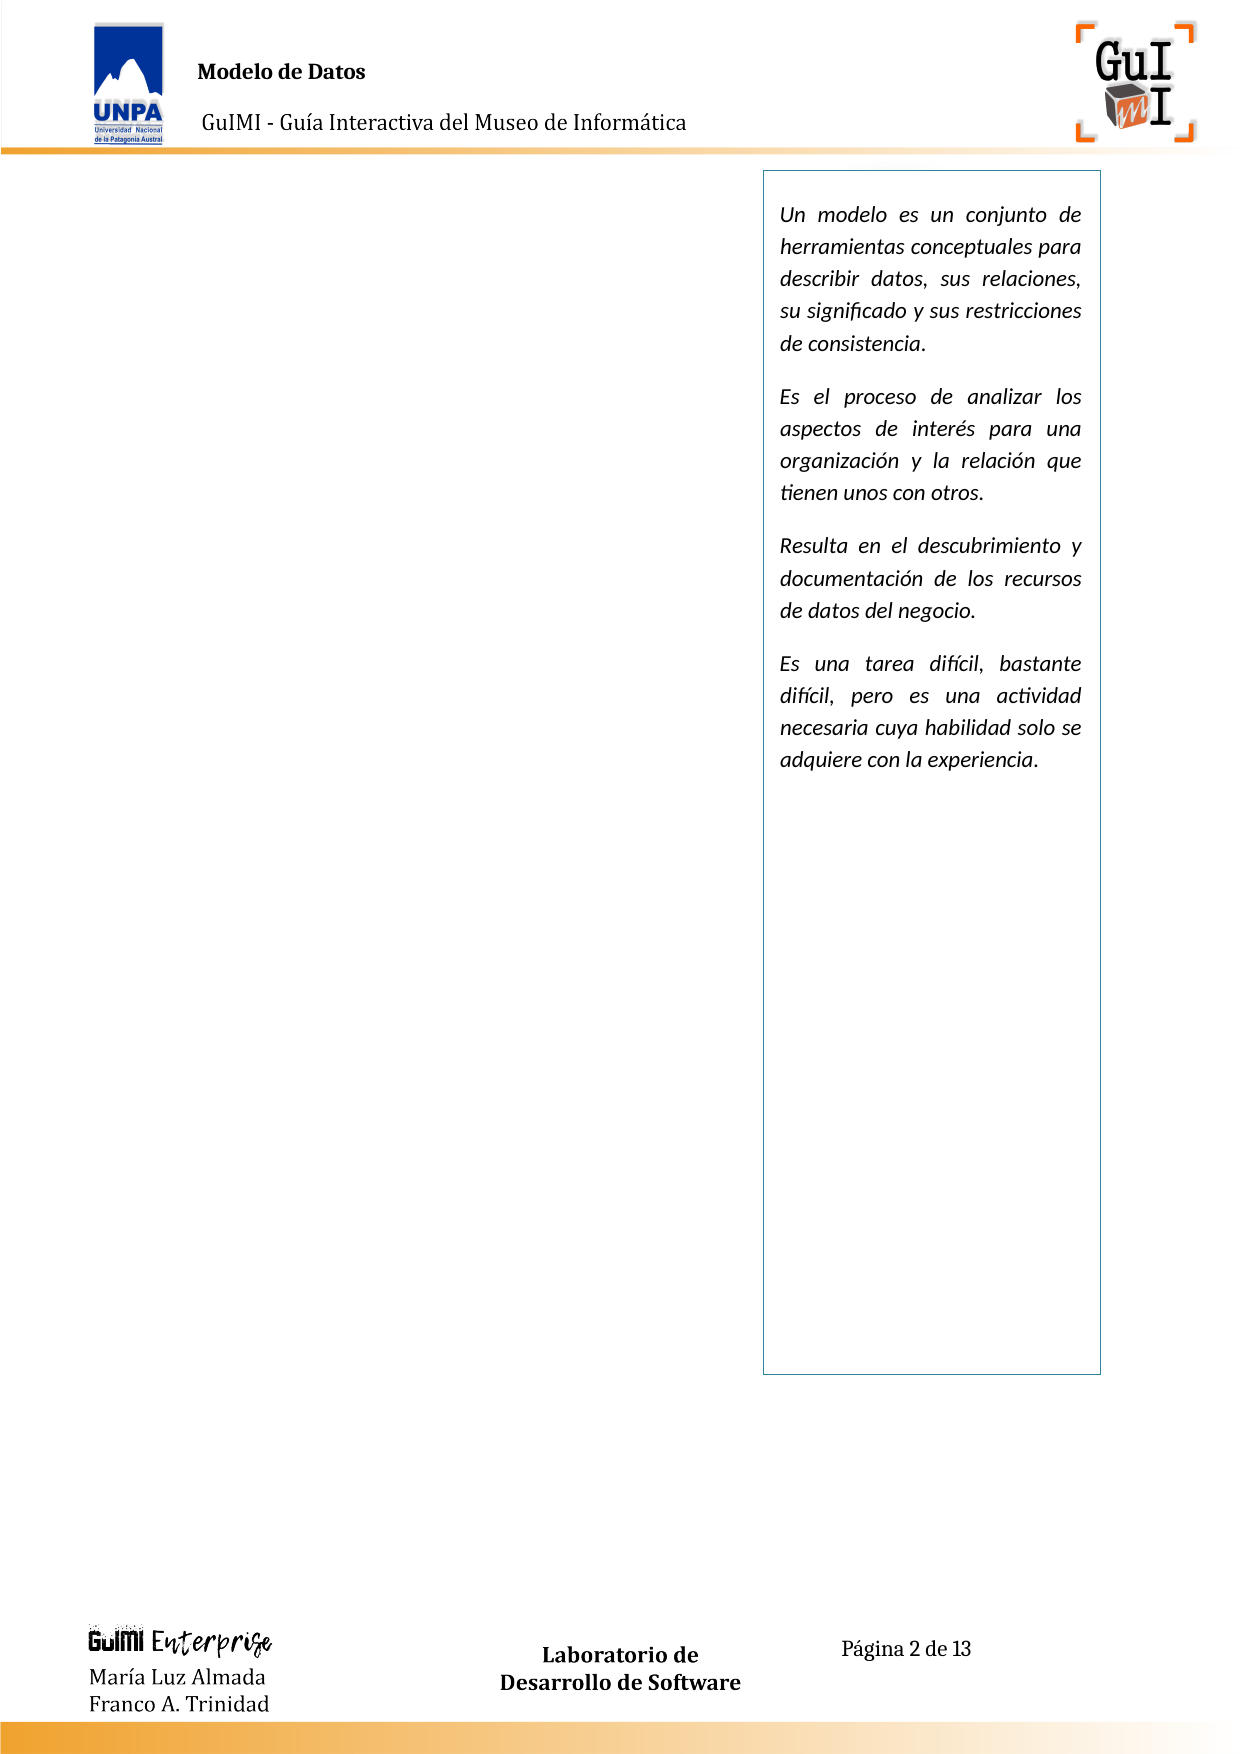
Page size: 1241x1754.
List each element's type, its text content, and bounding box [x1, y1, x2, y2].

picture [772, 161, 1014, 170]
text Resulta en el descubrimiento y documentación de los recursos de datos del negocio. [779, 531, 1084, 624]
picture [0, 0, 1241, 155]
text Es una tarea difícil, bastante difícil, pero es una actividad necesaria cuya habilidad solo se adquiere con la experiencia. [779, 649, 1084, 773]
text Un modelo es un conjunto de herramientas conceptuales para describir datos, sus relaciones, su significado y sus restricciones de consistencia. [779, 200, 1084, 357]
picture [0, 1613, 1241, 1754]
text Es el proceso de analizar los aspectos de interés para una organización y la relación que tienen unos con otros. [779, 382, 1084, 506]
